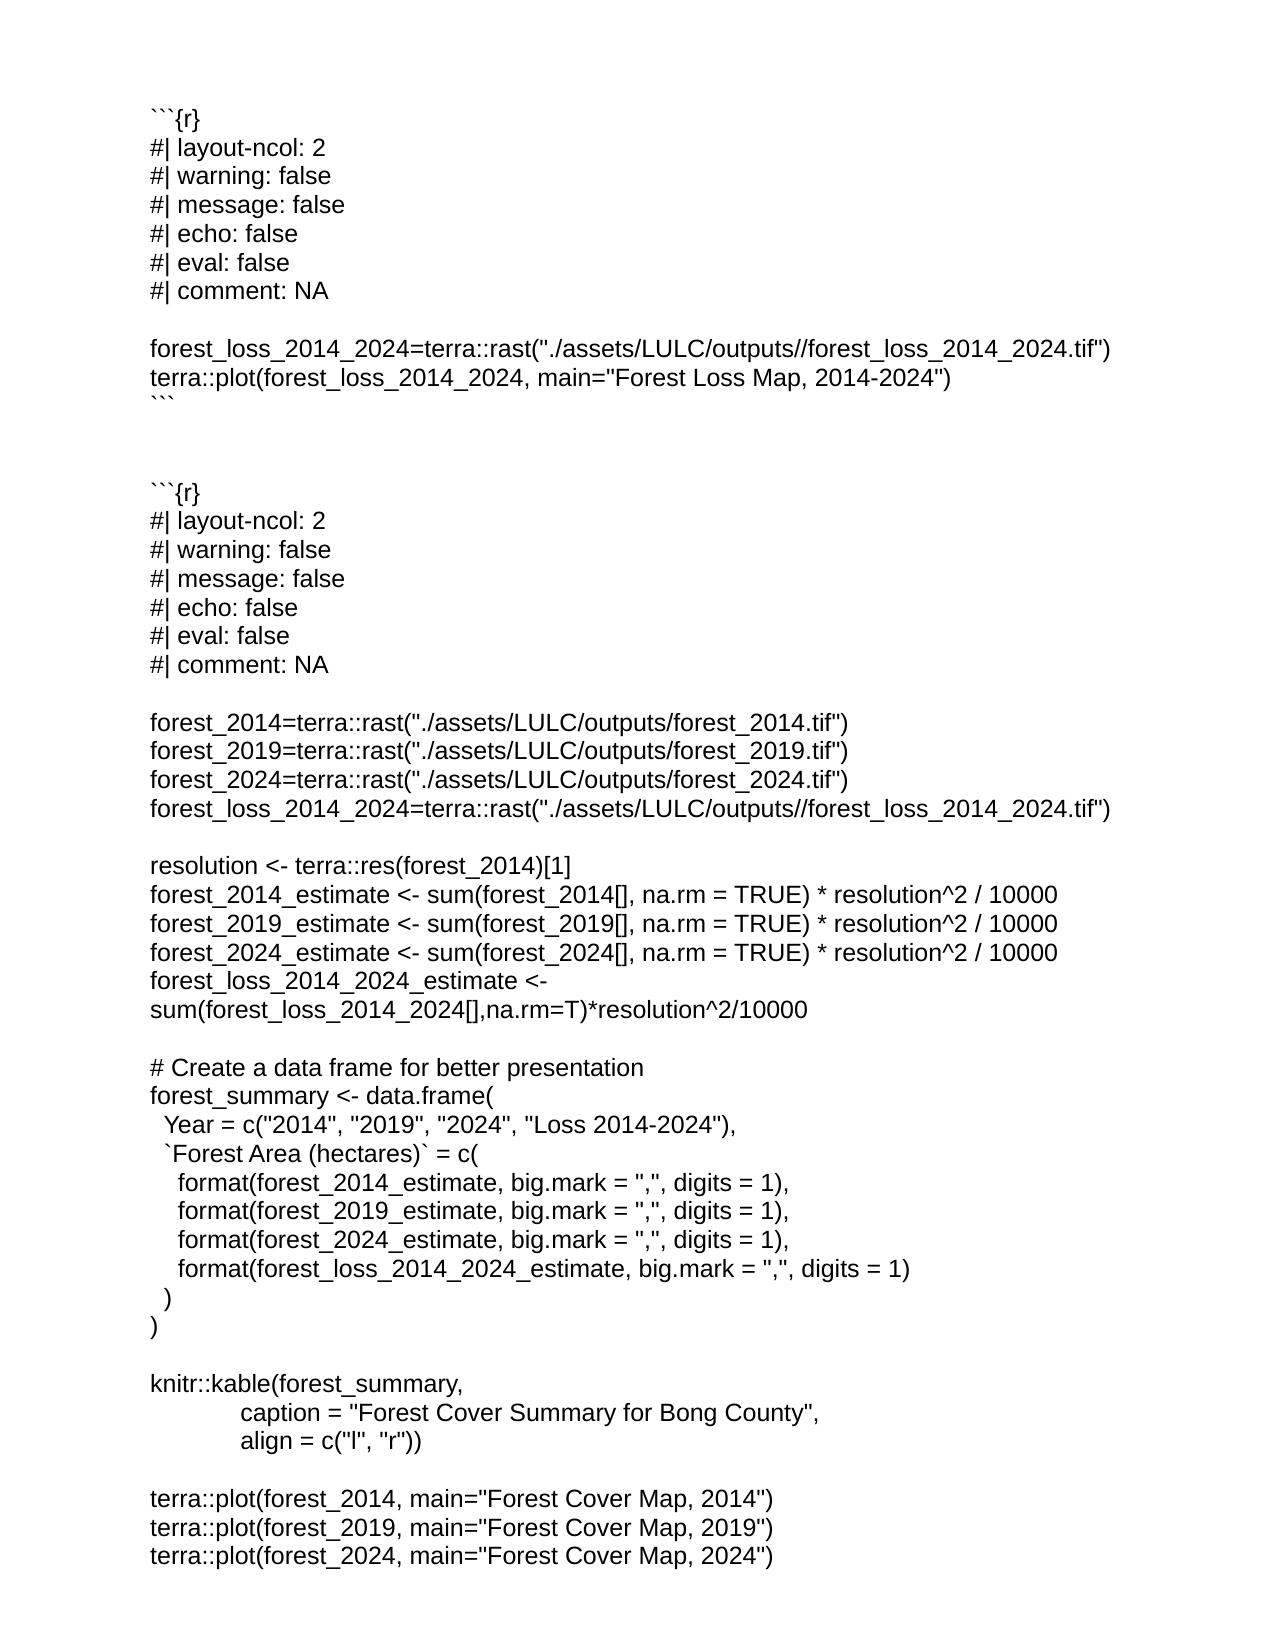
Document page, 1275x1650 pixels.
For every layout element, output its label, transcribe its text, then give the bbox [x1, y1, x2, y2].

text #| echo: false [150, 592, 1125, 621]
text forest_summary <- data.frame( [150, 1081, 1125, 1110]
text format(forest_loss_2014_2024_estimate, big.mark = ",", digits = 1) [150, 1254, 1125, 1282]
text resolution <- terra::res(forest_2014)[1] [150, 851, 1125, 880]
text #| layout-ncol: 2 [150, 506, 1125, 535]
text forest_2024=terra::rast("./assets/LULC/outputs/forest_2024.tif") [150, 765, 1125, 794]
text #| comment: NA [150, 276, 1125, 305]
text ) [150, 1311, 1125, 1340]
text terra::plot(forest_2019, main="Forest Cover Map, 2019") [150, 1512, 1125, 1541]
text ```{r} [150, 104, 1125, 132]
text forest_loss_2014_2024=terra::rast("./assets/LULC/outputs//forest_loss_2014_2024.tif") [150, 334, 1125, 362]
text format(forest_2019_estimate, big.mark = ",", digits = 1), [150, 1196, 1125, 1225]
text #| message: false [150, 190, 1125, 219]
text #| echo: false [150, 219, 1125, 247]
text #| warning: false [150, 535, 1125, 564]
text format(forest_2024_estimate, big.mark = ",", digits = 1), [150, 1225, 1125, 1254]
text caption = "Forest Cover Summary for Bong County", [150, 1397, 1125, 1426]
text forest_2014=terra::rast("./assets/LULC/outputs/forest_2014.tif") [150, 707, 1125, 736]
text #| eval: false [150, 247, 1125, 276]
text terra::plot(forest_loss_2014_2024, main="Forest Loss Map, 2014-2024") [150, 362, 1125, 391]
text forest_2024_estimate <- sum(forest_2024[], na.rm = TRUE) * resolution^2 / 10000 [150, 937, 1125, 966]
text align = c("l", "r")) [150, 1426, 1125, 1455]
text format(forest_2014_estimate, big.mark = ",", digits = 1), [150, 1167, 1125, 1196]
text #| layout-ncol: 2 [150, 132, 1125, 161]
text #| message: false [150, 564, 1125, 592]
text #| eval: false [150, 621, 1125, 650]
text forest_loss_2014_2024_estimate <- sum(forest_loss_2014_2024[],na.rm=T)*resolution^2/10000 [150, 966, 1125, 1024]
text #| warning: false [150, 161, 1125, 190]
text terra::plot(forest_2014, main="Forest Cover Map, 2014") [150, 1484, 1125, 1512]
text #| comment: NA [150, 650, 1125, 679]
text # Create a data frame for better presentation [150, 1052, 1125, 1081]
text terra::plot(forest_2024, main="Forest Cover Map, 2024") [150, 1541, 1125, 1570]
text Year = c("2014", "2019", "2024", "Loss 2014-2024"), [150, 1110, 1125, 1139]
text `Forest Area (hectares)` = c( [150, 1139, 1125, 1167]
text ``` [150, 391, 1125, 420]
text forest_2014_estimate <- sum(forest_2014[], na.rm = TRUE) * resolution^2 / 10000 [150, 880, 1125, 909]
text ```{r} [150, 477, 1125, 506]
text forest_2019_estimate <- sum(forest_2019[], na.rm = TRUE) * resolution^2 / 10000 [150, 909, 1125, 937]
text forest_loss_2014_2024=terra::rast("./assets/LULC/outputs//forest_loss_2014_2024.tif") [150, 794, 1125, 822]
text knitr::kable(forest_summary, [150, 1369, 1125, 1397]
text forest_2019=terra::rast("./assets/LULC/outputs/forest_2019.tif") [150, 736, 1125, 765]
text ) [150, 1282, 1125, 1311]
